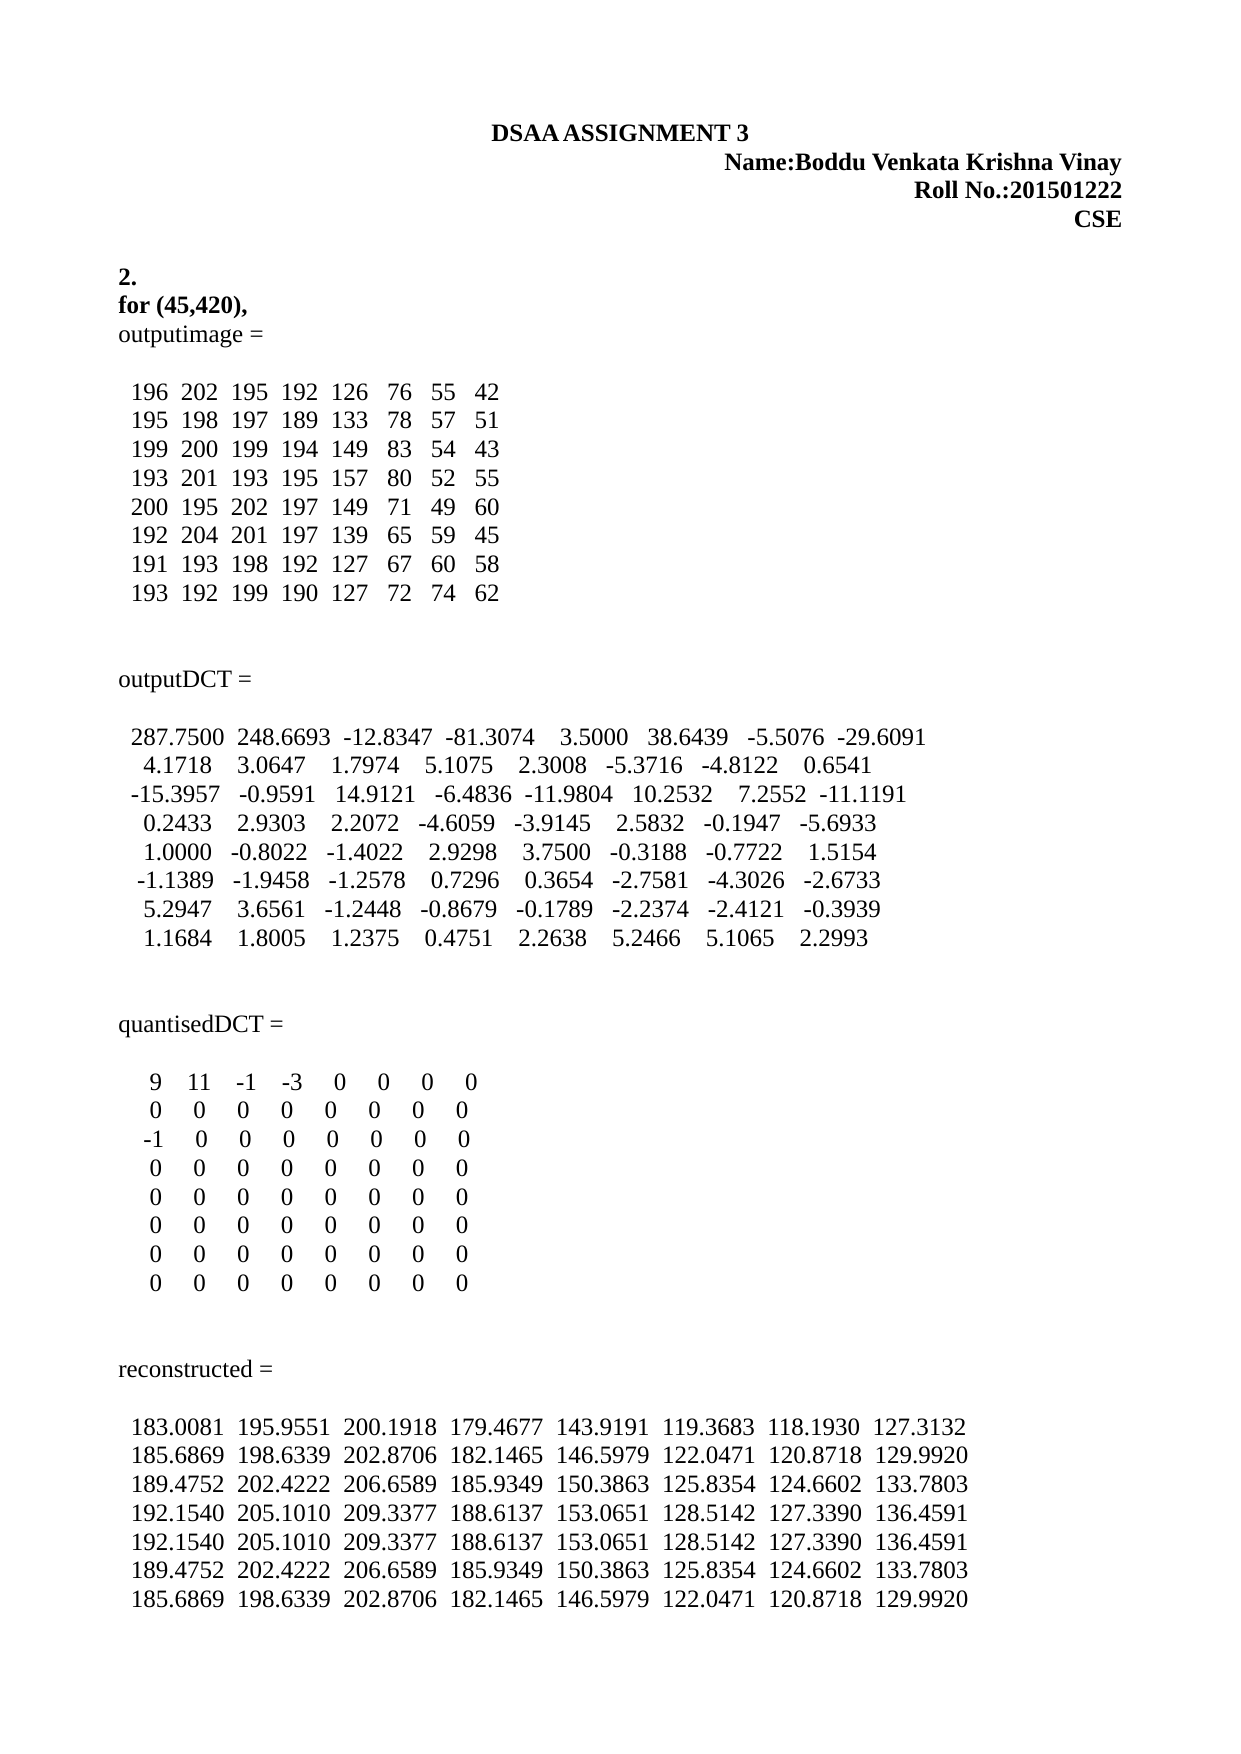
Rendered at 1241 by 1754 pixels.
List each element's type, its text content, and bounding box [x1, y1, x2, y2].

text 185.6869 198.6339 202.8706 182.1465 146.5979 122.0471 120.8718 129.9920 [118, 1584, 1122, 1613]
text 0 0 0 0 0 0 0 0 [118, 1239, 1122, 1268]
text Name:Boddu Venkata Krishna Vinay [118, 147, 1122, 176]
text 0 0 0 0 0 0 0 0 [118, 1211, 1122, 1239]
text 0 0 0 0 0 0 0 0 [118, 1182, 1122, 1211]
text -15.3957 -0.9591 14.9121 -6.4836 -11.9804 10.2532 7.2552 -11.1191 [118, 779, 1122, 808]
text 189.4752 202.4222 206.6589 185.9349 150.3863 125.8354 124.6602 133.7803 [118, 1469, 1122, 1498]
text 0 0 0 0 0 0 0 0 [118, 1153, 1122, 1182]
text 189.4752 202.4222 206.6589 185.9349 150.3863 125.8354 124.6602 133.7803 [118, 1556, 1122, 1584]
text 5.2947 3.6561 -1.2448 -0.8679 -0.1789 -2.2374 -2.4121 -0.3939 [118, 894, 1122, 923]
text 193 201 193 195 157 80 52 55 [118, 463, 1122, 492]
text 192.1540 205.1010 209.3377 188.6137 153.0651 128.5142 127.3390 136.4591 [118, 1498, 1122, 1527]
text 183.0081 195.9551 200.1918 179.4677 143.9191 119.3683 118.1930 127.3132 [118, 1412, 1122, 1441]
text -1.1389 -1.9458 -1.2578 0.7296 0.3654 -2.7581 -4.3026 -2.6733 [118, 866, 1122, 894]
text 0.2433 2.9303 2.2072 -4.6059 -3.9145 2.5832 -0.1947 -5.6933 [118, 808, 1122, 837]
text 0 0 0 0 0 0 0 0 [118, 1096, 1122, 1124]
text 185.6869 198.6339 202.8706 182.1465 146.5979 122.0471 120.8718 129.9920 [118, 1441, 1122, 1469]
text DSAA ASSIGNMENT 3 [118, 118, 1122, 147]
text 1.1684 1.8005 1.2375 0.4751 2.2638 5.2466 5.1065 2.2993 [118, 923, 1122, 952]
text -1 0 0 0 0 0 0 0 [118, 1124, 1122, 1153]
text 287.7500 248.6693 -12.8347 -81.3074 3.5000 38.6439 -5.5076 -29.6091 [118, 722, 1122, 751]
text 192.1540 205.1010 209.3377 188.6137 153.0651 128.5142 127.3390 136.4591 [118, 1527, 1122, 1556]
text reconstructed = [118, 1354, 1122, 1383]
text outputDCT = [118, 664, 1122, 693]
text CSE [118, 204, 1122, 233]
text 200 195 202 197 149 71 49 60 [118, 492, 1122, 521]
text 195 198 197 189 133 78 57 51 [118, 406, 1122, 434]
text quantisedDCT = [118, 1009, 1122, 1038]
text outputimage = [118, 319, 1122, 348]
text 2. [118, 262, 1122, 291]
text 192 204 201 197 139 65 59 45 [118, 521, 1122, 549]
text Roll No.:201501222 [118, 176, 1122, 204]
text 191 193 198 192 127 67 60 58 [118, 549, 1122, 578]
text for (45,420), [118, 291, 1122, 319]
text 0 0 0 0 0 0 0 0 [118, 1268, 1122, 1297]
text 196 202 195 192 126 76 55 42 [118, 377, 1122, 406]
text 1.0000 -0.8022 -1.4022 2.9298 3.7500 -0.3188 -0.7722 1.5154 [118, 837, 1122, 866]
text 193 192 199 190 127 72 74 62 [118, 578, 1122, 607]
text 4.1718 3.0647 1.7974 5.1075 2.3008 -5.3716 -4.8122 0.6541 [118, 751, 1122, 779]
text 9 11 -1 -3 0 0 0 0 [118, 1067, 1122, 1096]
text 199 200 199 194 149 83 54 43 [118, 434, 1122, 463]
